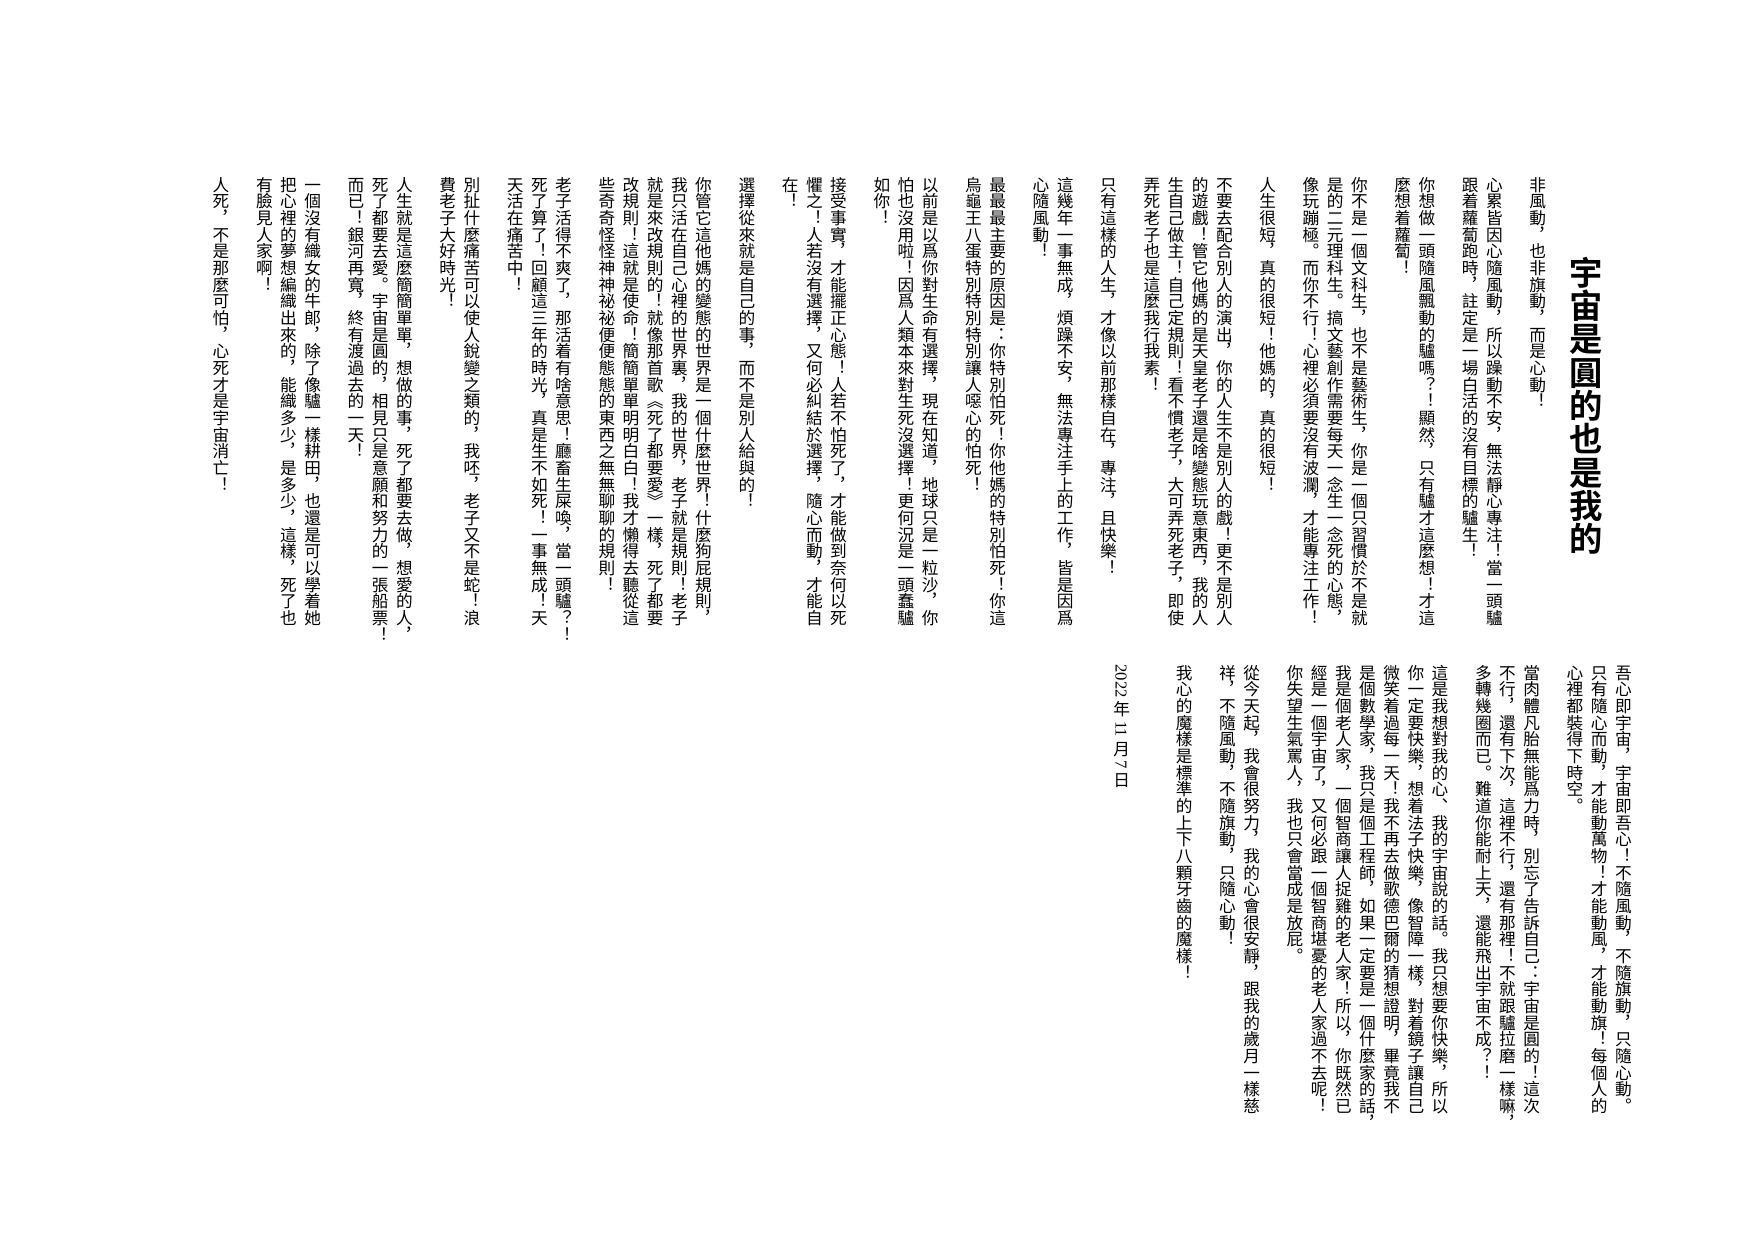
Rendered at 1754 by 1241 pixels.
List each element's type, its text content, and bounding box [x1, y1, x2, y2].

text 你管它這他媽的變態的世界是一個什麼世界！什麼狗屁規則，我只活在自己心裡的世界裏，我的世界，老子就是規則！老子就是來改規則的！就像那首歌《死了都要愛》一樣，死了都要改規則！這就是使命！簡簡單單明明白白！我才懶得去聽從這些奇奇怪怪神神祕祕便便態態的東西之無無聊聊的規則！ [595, 176, 716, 634]
text 吾心即宇宙，宇宙即吾心！不隨風動，不隨旗動，只隨心動。只有隨心而動，才能動萬物！才能動風，才能動旗！每個人的心裡都裝得下時空。 [1563, 664, 1635, 1122]
text 只有這樣的人生，才像以前那樣自在，專注，且快樂！ [1096, 176, 1121, 634]
text 從今天起，我會很努力，我的心會很安靜，跟我的歲月一樣慈祥，不隨風動，不隨旗動，只隨心動！ [1215, 664, 1264, 1122]
text 別扯什麼痛苦可以使人銳變之類的，我呸，老子又不是蛇！浪費老子大好時光！ [436, 176, 484, 634]
text 心累皆因心隨風動，所以躁動不安，無法靜心專注！當一頭驢跟着蘿蔔跑時，註定是一場白活的沒有目標的驢生！ [1458, 176, 1506, 634]
text 當肉體凡胎無能爲力時，別忘了告訴自己：宇宙是圓的！這次不行，還有下次，這裡不行，還有那裡！不就跟驢拉磨一樣嘛，多轉幾圈而已。難道你能耐上天，還能飛出宇宙不成？！ [1471, 664, 1544, 1122]
text 人死，不是那麼可怕，心死才是宇宙消亡！ [209, 176, 233, 634]
text 這是我想對我的心、我的宇宙說的話。我只想要你快樂，所以你一定要快樂，想着法子快樂，像智障一樣，對着鏡子讓自己微笑着過每一天！我不再去做歌德巴爾的猜想證明，畢竟我不是個數學家，我只是個工程師，如果一定要是一個什麼家的話，我是個老人家，一個智商讓人捉雞的老人家！所以，你既然已經是一個宇宙了，又何必跟一個智商堪憂的老人家過不去呢！你失望生氣罵人，我也只會當成是放屁。 [1283, 664, 1452, 1122]
text 人生很短，真的很短！他媽的，真的很短！ [1256, 176, 1280, 634]
text 選擇從來就是自己的事，而不是別人給與的！ [735, 176, 759, 634]
text 以前是以爲你對生命有選擇，現在知道，地球只是一粒沙，你怕也沒用啦！因爲人類本來對生死沒選擇！更何況是一頭蠢驢如你！ [870, 176, 942, 634]
text 你不是一個文科生，也不是藝術生，你是一個只習慣於不是就是的二元理科生。搞文藝創作需要每天一念生一念死的心態，像玩蹦極。而你不行！心裡必須要沒有波瀾，才能專注工作！ [1299, 176, 1371, 634]
title 宇宙是圓的也是我的 [1562, 176, 1610, 634]
text 不要去配合別人的演出，你的人生不是別人的戲！更不是別人的遊戲！管它他媽的是天皇老子還是啥變態玩意東西，我的人生自己做主！自己定規則！看不慣老子，大可弄死老子，即使弄死老子也是這麼我行我素！ [1140, 176, 1236, 634]
text 老子活得不爽了，那活着有啥意思！廳畜生屎喚，當一頭驢？！死了算了！回顧這三年的時光，真是生不如死！一事無成！天天活在痛苦中！ [503, 176, 576, 634]
text 你想做一頭隨風飄動的驢嗎？！顯然，只有驢才這麼想！才這麼想着蘿蔔！ [1391, 176, 1439, 634]
text 接受事實，才能擺正心態！人若不怕死了，才能做到奈何以死懼之！人若沒有選擇，又何必糾結於選擇，隨心而動，才能自在！ [778, 176, 851, 634]
text 2022年11月7日 [1109, 664, 1134, 1122]
text 這幾年一事無成，煩躁不安，無法專注手上的工作，皆是因爲心隨風動！ [1029, 176, 1077, 634]
text 人生就是這麼簡簡單單，想做的事，死了都要去做，想愛的人，死了都要去愛。宇宙是圓的，相見只是意願和努力的一張船票！而已！銀河再寬，終有渡過去的一天！ [344, 176, 416, 634]
text 非風動，也非旗動，而是心動！ [1526, 176, 1550, 634]
text 一個沒有織女的牛郎，除了像驢一樣耕田，也還是可以學着她把心裡的夢想編織出來的，能織多少，是多少，這樣，死了也有臉見人家啊！ [252, 176, 325, 634]
text 我心的魔樣是標準的上下八顆牙齒的魔樣！ [1172, 664, 1196, 1122]
text 最最最主要的原因是：你特別怕死！你他媽的特別怕死！你這烏龜王八蛋特別特別特別讓人噁心的怕死！ [961, 176, 1010, 634]
